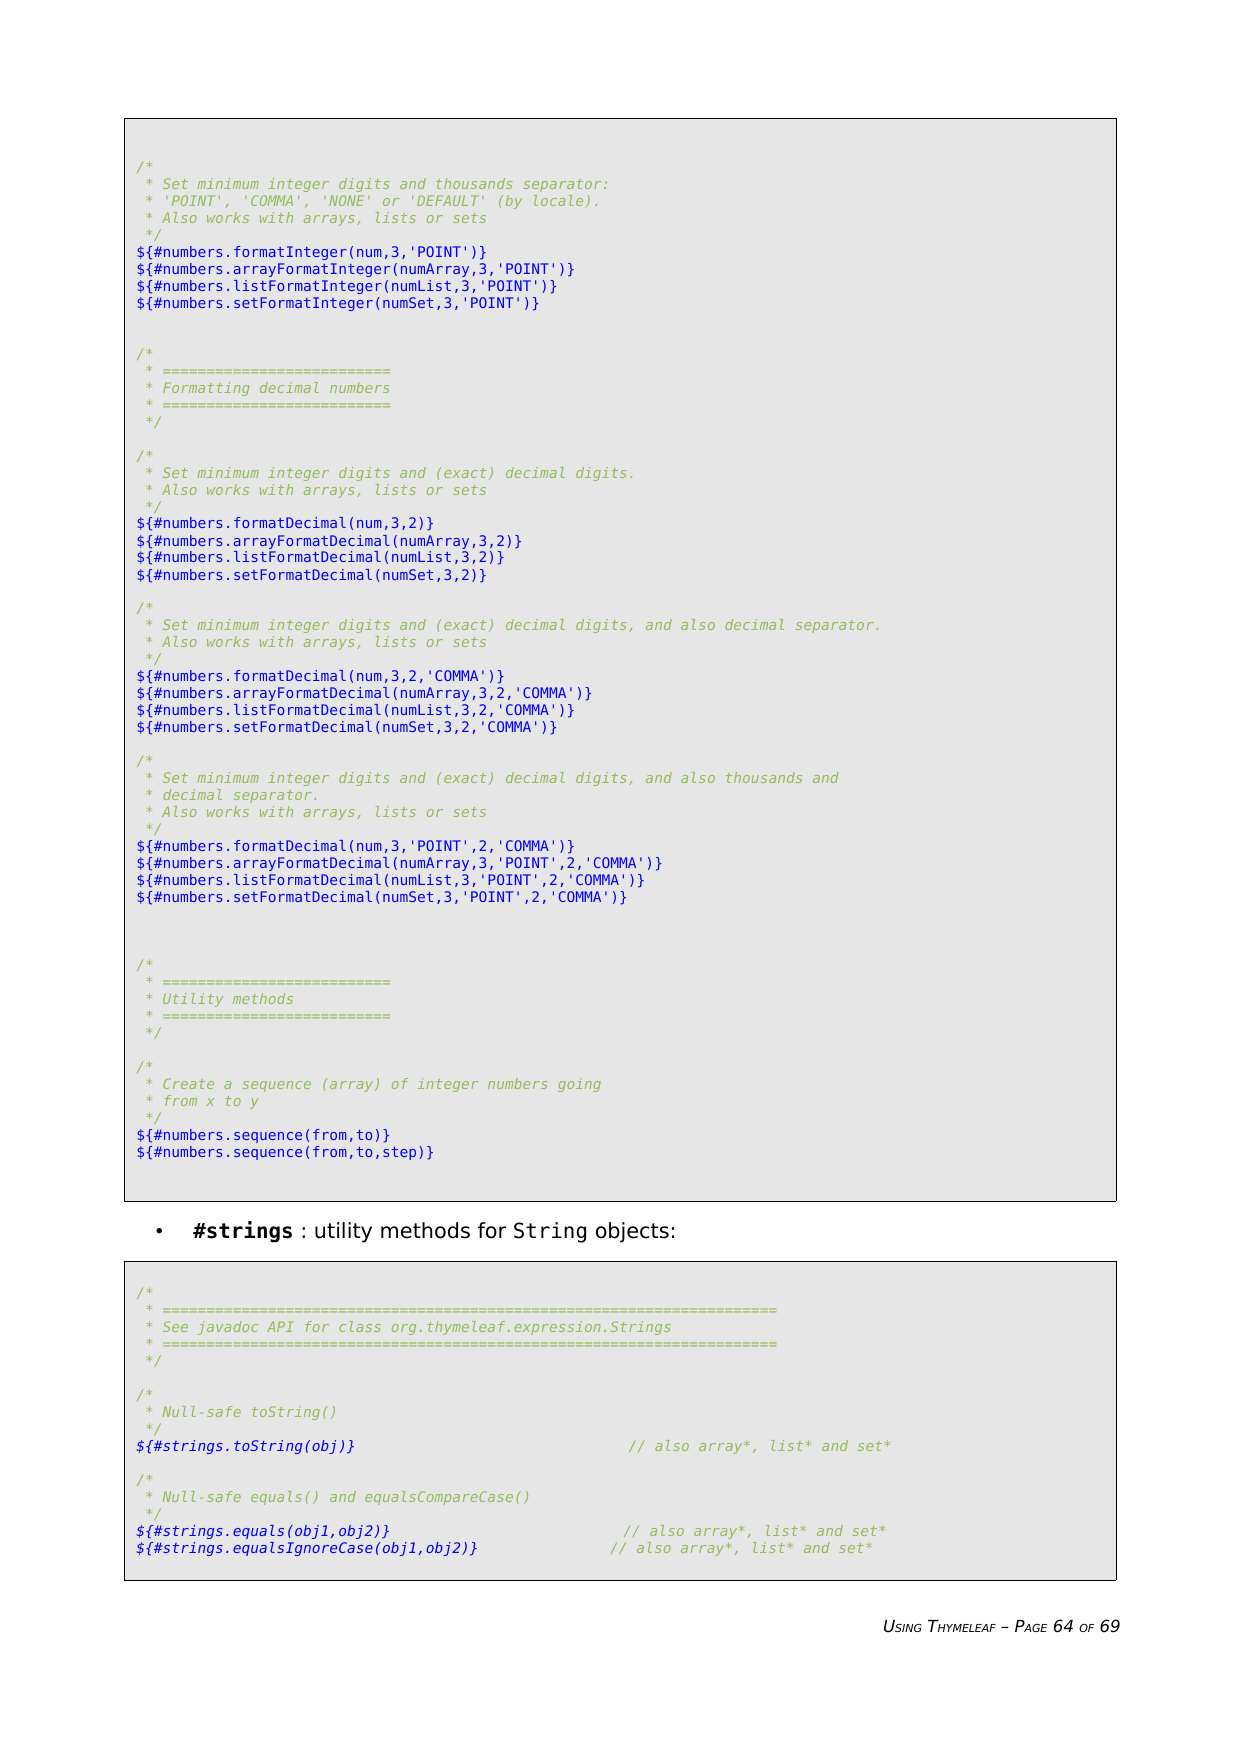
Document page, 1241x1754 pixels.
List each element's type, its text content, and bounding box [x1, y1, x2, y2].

text /* * ====================================================================== * See javadoc API for class org.thymeleaf.expression.Strings * ====================================================================== */ /* * Null-safe toString() */ ${#strings.toString(obj)} // also array*, list* and set* /* * Null-safe equals() and equalsCompareCase() */ ${#strings.equals(obj1,obj2)} // also array*, list* and set* ${#strings.equalsIgnoreCase(obj1,obj2)} // also array*, list* and set* [125, 1262, 1116, 1580]
list #strings : utility methods for String objects: [156, 1219, 1122, 1243]
text /* * Set minimum integer digits and thousands separator: * 'POINT', 'COMMA', 'NONE' or 'DEFAULT' (by locale). * Also works with arrays, lists or sets */ ${#numbers.formatInteger(num,3,'POINT')} ${#numbers.arrayFormatInteger(numArray,3,'POINT')} ${#numbers.listFormatInteger(numList,3,'POINT')} ${#numbers.setFormatInteger(numSet,3,'POINT')} /* * ========================== * Formatting decimal numbers * ========================== */ /* * Set minimum integer digits and (exact) decimal digits. * Also works with arrays, lists or sets */ ${#numbers.formatDecimal(num,3,2)} ${#numbers.arrayFormatDecimal(numArray,3,2)} ${#numbers.listFormatDecimal(numList,3,2)} ${#numbers.setFormatDecimal(numSet,3,2)} /* * Set minimum integer digits and (exact) decimal digits, and also decimal separator. * Also works with arrays, lists or sets */ ${#numbers.formatDecimal(num,3,2,'COMMA')} ${#numbers.arrayFormatDecimal(numArray,3,2,'COMMA')} ${#numbers.listFormatDecimal(numList,3,2,'COMMA')} ${#numbers.setFormatDecimal(numSet,3,2,'COMMA')} /* * Set minimum integer digits and (exact) decimal digits, and also thousands and * decimal separator. * Also works with arrays, lists or sets */ ${#numbers.formatDecimal(num,3,'POINT',2,'COMMA')} ${#numbers.arrayFormatDecimal(numArray,3,'POINT',2,'COMMA')} ${#numbers.listFormatDecimal(numList,3,'POINT',2,'COMMA')} ${#numbers.setFormatDecimal(numSet,3,'POINT',2,'COMMA')} /* * ========================== * Utility methods * ========================== */ /* * Create a sequence (array) of integer numbers going * from x to y */ ${#numbers.sequence(from,to)} ${#numbers.sequence(from,to,step)} [125, 119, 1116, 1201]
